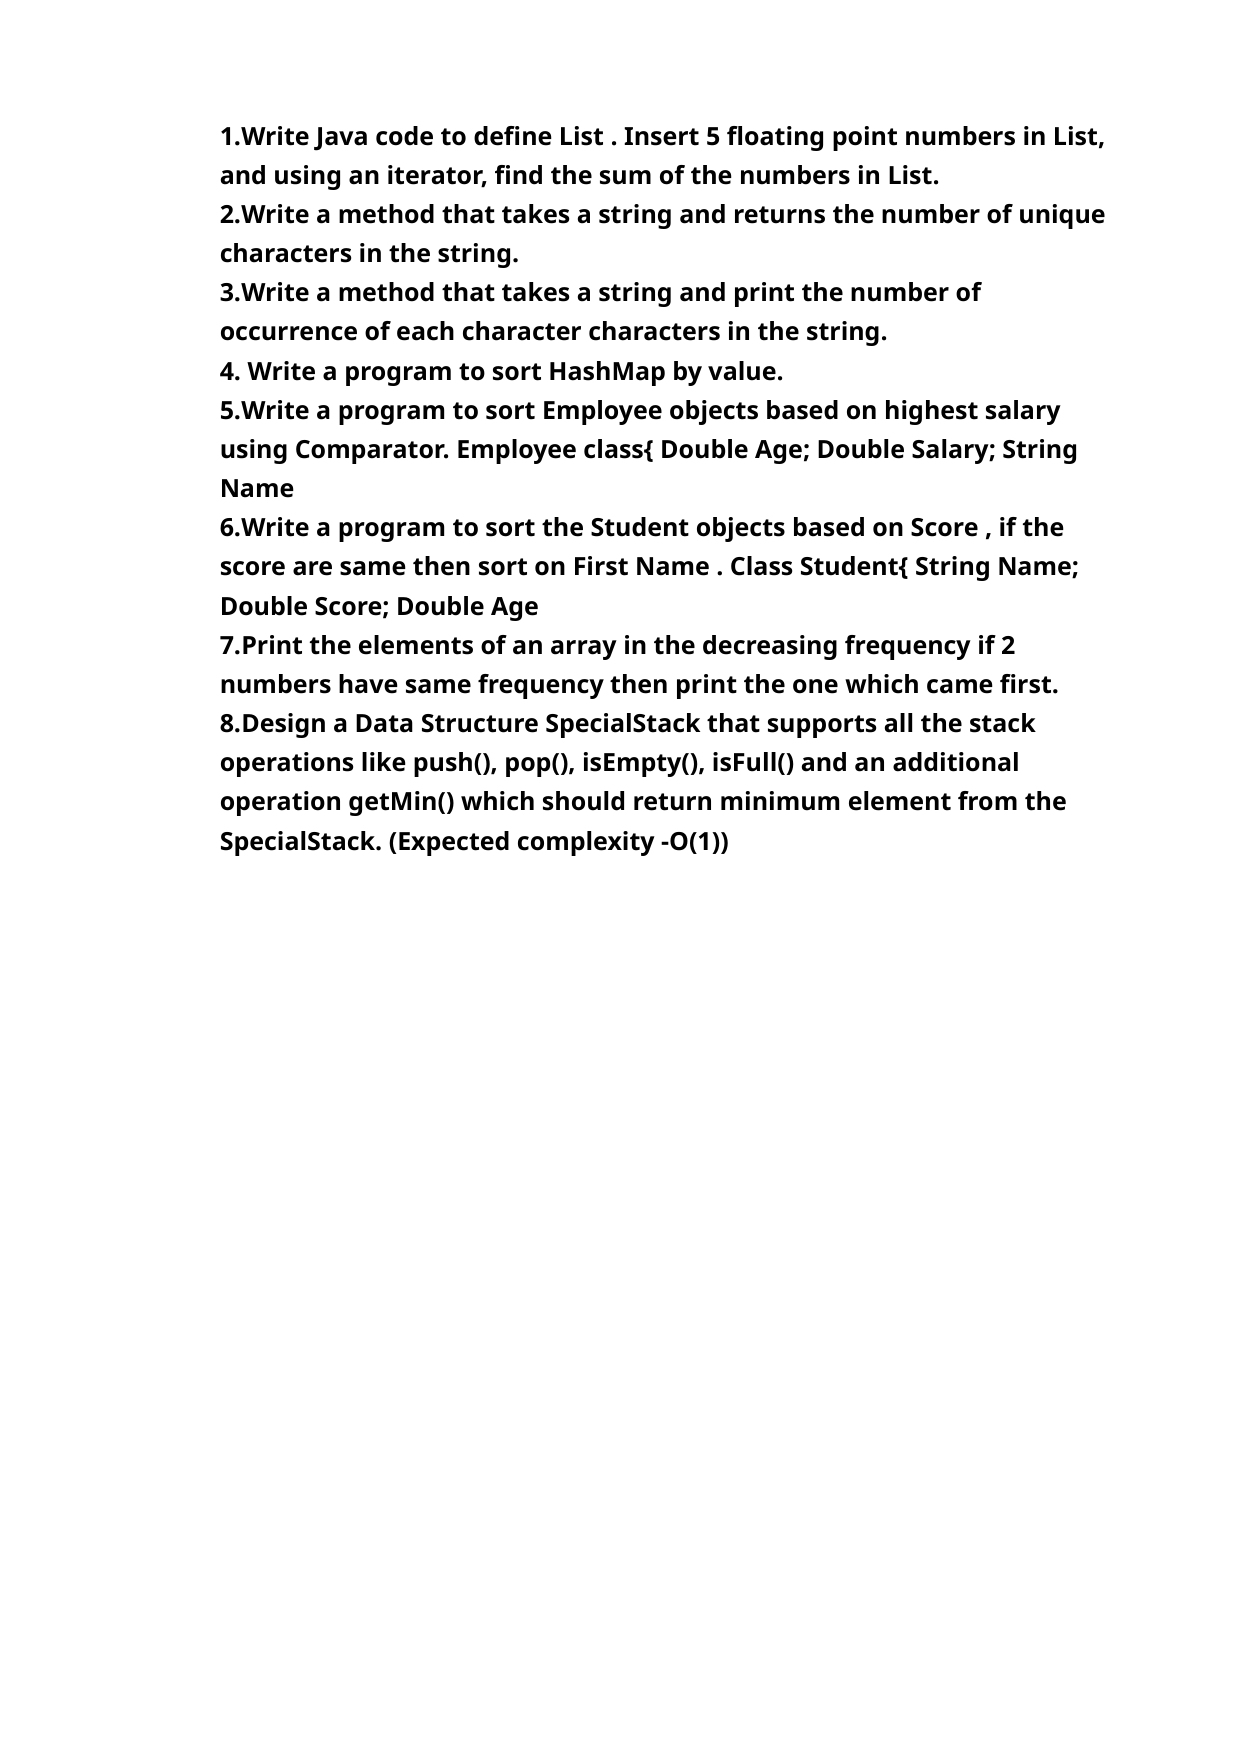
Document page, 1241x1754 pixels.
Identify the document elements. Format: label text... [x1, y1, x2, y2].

list Write a program to sort the Student objects based on Score , if the score are same then sort on First Name . Class Student{ String Name; Double Score; Double Age [146, 510, 1122, 622]
list Write a program to sort HashMap by value. [146, 353, 1122, 387]
list Design a Data Structure SpecialStack that supports all the stack operations like push(), pop(), isEmpty(), isFull() and an additional operation getMin() which should return minimum element from the SpecialStack. (Expected complexity -O(1)) [146, 706, 1122, 857]
list Write a method that takes a string and returns the number of unique characters in the string. [146, 196, 1122, 270]
list Print the elements of an array in the decreasing frequency if 2 numbers have same frequency then print the one which came first. [146, 627, 1122, 701]
list Write Java code to define List . Insert 5 floating point numbers in List, and using an iterator, find the sum of the numbers in List. [146, 118, 1122, 191]
list Write a method that takes a string and print the number of occurrence of each character characters in the string. [146, 275, 1122, 348]
list Write a program to sort Employee objects based on highest salary using Comparator. Employee class{ Double Age; Double Salary; String Name [146, 392, 1122, 505]
